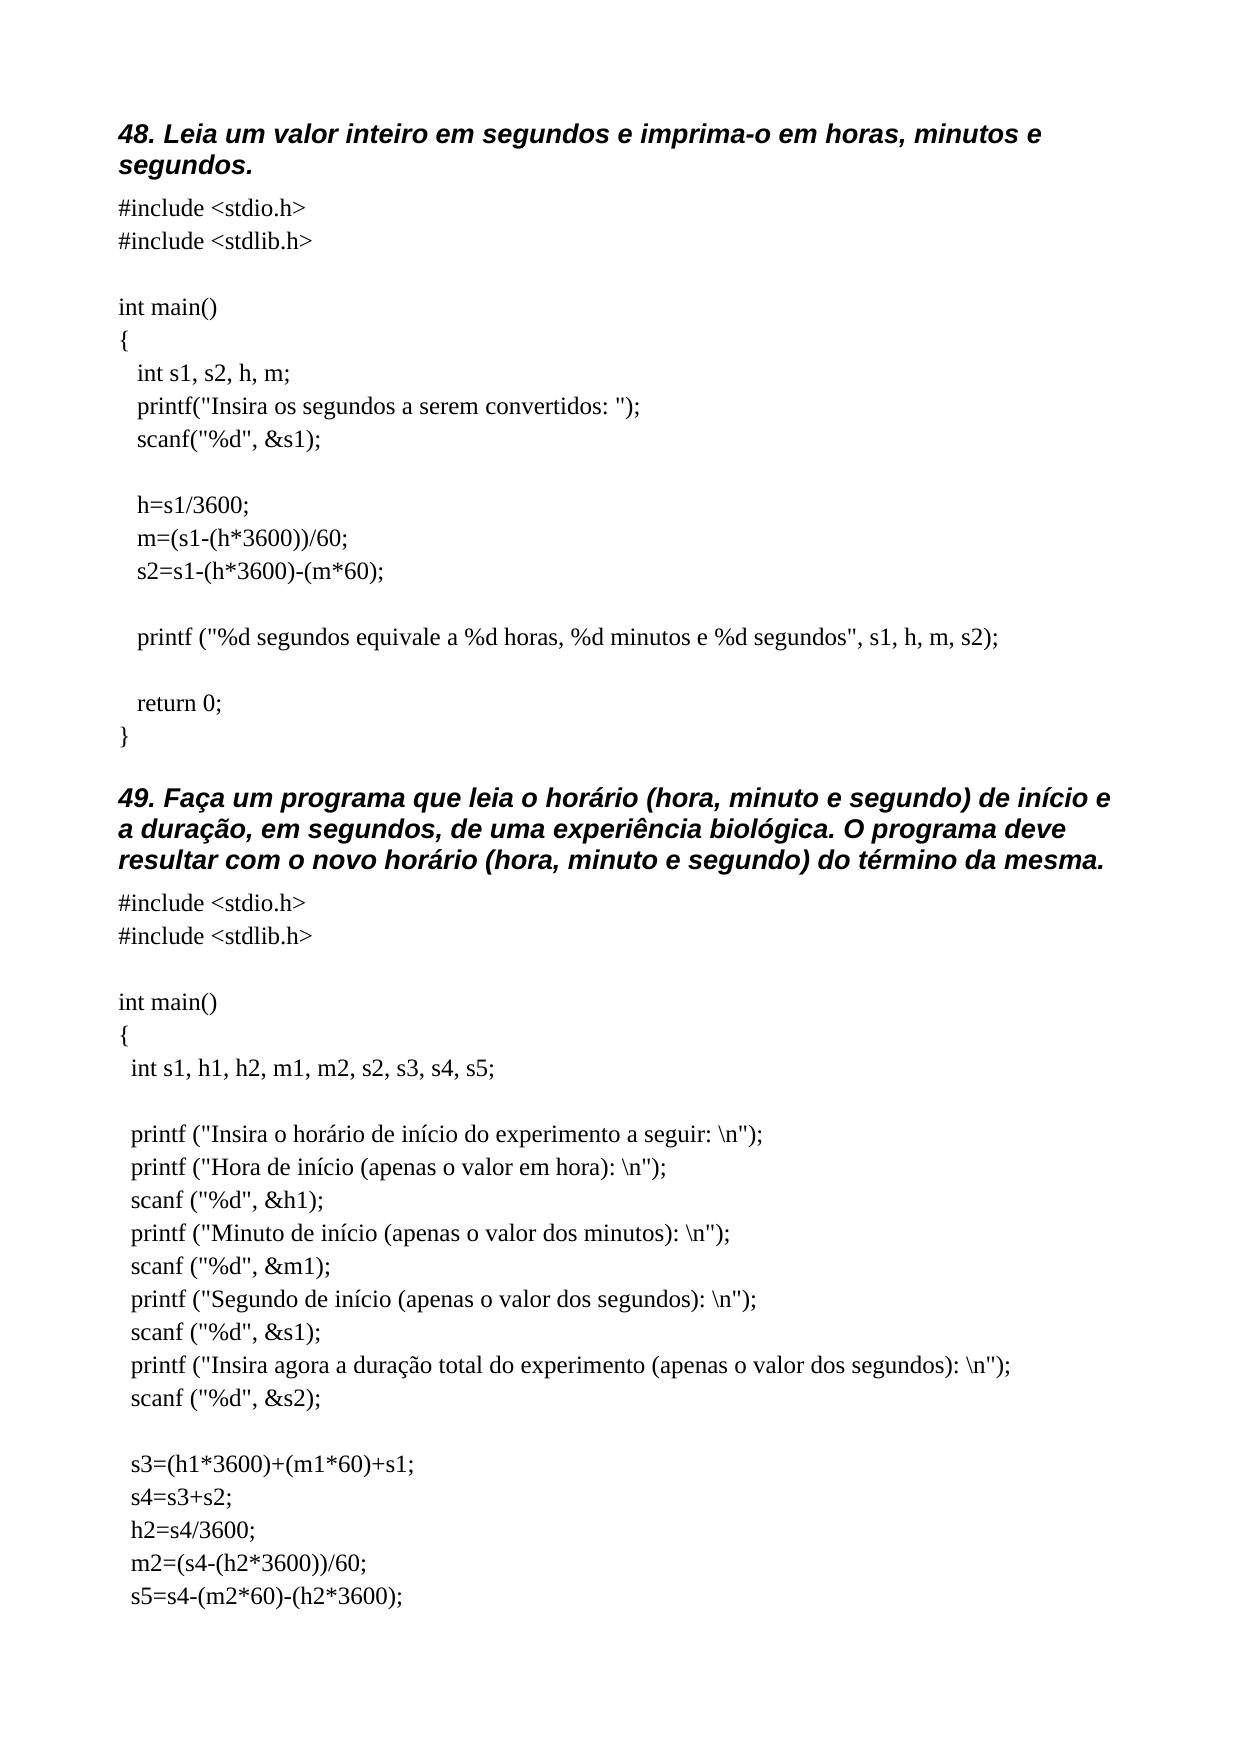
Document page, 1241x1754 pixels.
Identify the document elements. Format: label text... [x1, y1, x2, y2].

subtitle 49. Faça um programa que leia o horário (hora, minuto e segundo) de início e a duração, em segundos, de uma experiência biológica. O programa deve resultar com o novo horário (hora, minuto e segundo) do término da mesma. [118, 782, 1122, 875]
text #include <stdio.h> #include <stdlib.h> int main() { int s1, h1, h2, m1, m2, s2, s3, s4, s5; printf ("Insira o horário de início do experimento a seguir: \n"); printf ("Hora de início (apenas o valor em hora): \n"); scanf ("%d", &h1); printf ("Minuto de início (apenas o valor dos minutos): \n"); scanf ("%d", &m1); printf ("Segundo de início (apenas o valor dos segundos): \n"); scanf ("%d", &s1); printf ("Insira agora a duração total do experimento (apenas o valor dos segundos): \n"); scanf ("%d", &s2); s3=(h1*3600)+(m1*60)+s1; s4=s3+s2; h2=s4/3600; m2=(s4-(h2*3600))/60; s5=s4-(m2*60)-(h2*3600); [118, 888, 1122, 1610]
text #include <stdio.h> #include <stdlib.h> int main() { int s1, s2, h, m; printf("Insira os segundos a serem convertidos: "); scanf("%d", &s1); h=s1/3600; m=(s1-(h*3600))/60; s2=s1-(h*3600)-(m*60); printf ("%d segundos equivale a %d horas, %d minutos e %d segundos", s1, h, m, s2); return 0; } [118, 193, 1122, 750]
subtitle 48. Leia um valor inteiro em segundos e imprima-o em horas, minutos e segundos. [118, 118, 1122, 181]
